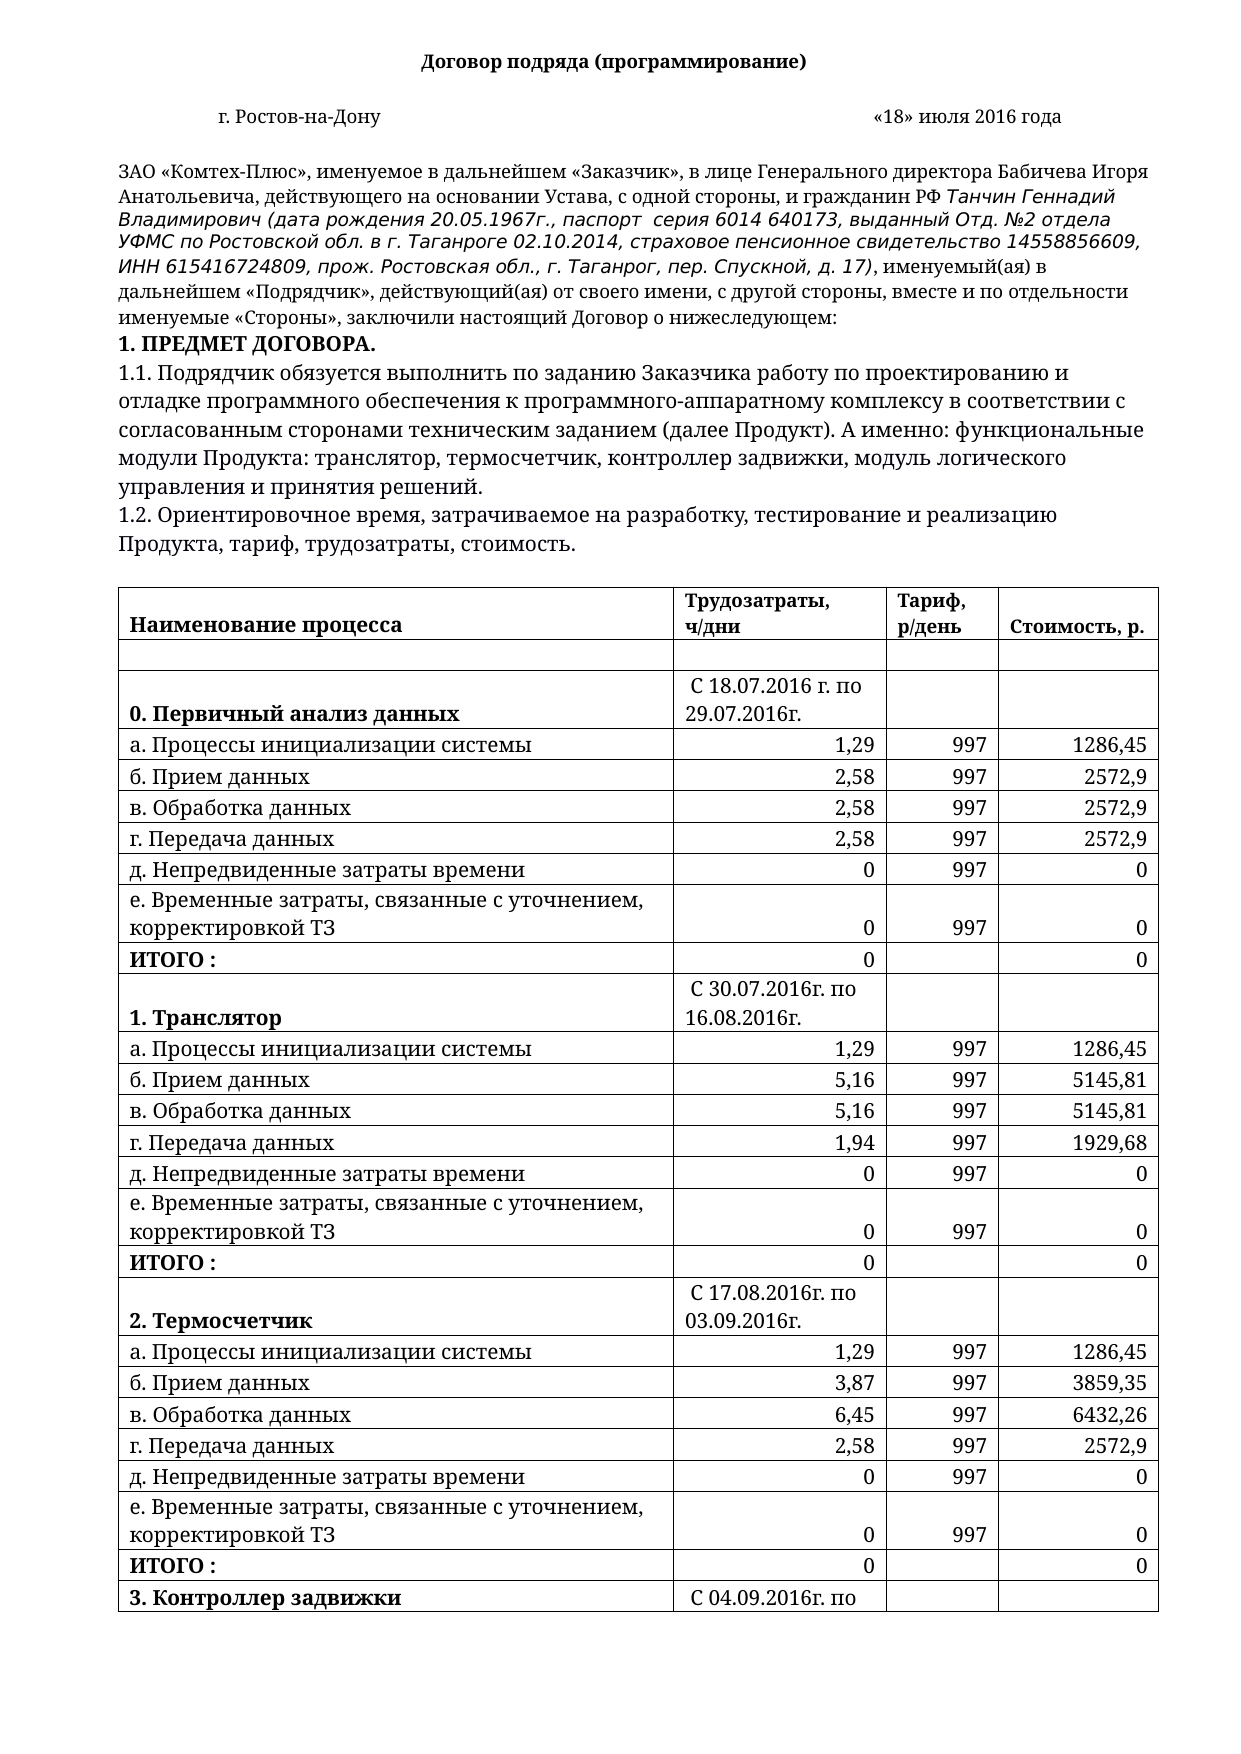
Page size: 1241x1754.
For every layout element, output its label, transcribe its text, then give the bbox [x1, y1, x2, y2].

table_cell [119, 640, 673, 670]
table_header Трудозатраты, ч/дни [674, 588, 886, 639]
table_cell в. Обработка данных [119, 1398, 673, 1428]
table_cell 900,62 [999, 1189, 1158, 1245]
table_cell 2,58 [674, 760, 886, 790]
table_cell 997 [887, 760, 998, 790]
table_cell 1,29 [674, 1336, 886, 1366]
table_cell д. Непредвиденные затраты времени [119, 1461, 673, 1491]
table_cell е. Временные затраты, связанные с уточнением, корректировкой ТЗ [119, 1492, 673, 1549]
table_cell ИТОГО : [119, 1246, 673, 1277]
table_cell е. Временные затраты, связанные с уточнением, корректировкой ТЗ [119, 1189, 673, 1245]
table_cell а. Процессы инициализации системы [119, 729, 673, 759]
table_cell [887, 1581, 998, 1611]
table_cell С 17.08.2016г. по 03.09.2016г. [674, 1278, 886, 1334]
table_cell 997 [887, 1429, 998, 1459]
table_cell 1,94 [674, 1126, 886, 1156]
table_cell 1286,45 [999, 729, 1158, 759]
table_cell 3859,35 [999, 1367, 1158, 1397]
table_cell 997 [887, 729, 998, 759]
table_cell в. Обработка данных [119, 1095, 673, 1125]
table_cell г. Передача данных [119, 1429, 673, 1459]
table_cell ИТОГО : [119, 1550, 673, 1580]
table_header Тариф, р/день [887, 588, 998, 639]
table_cell 2572,9 [999, 1429, 1158, 1459]
table_cell 5145,81 [999, 1064, 1158, 1094]
table_cell 17,97 [674, 1550, 886, 1580]
table_cell 3. Контроллер задвижки [119, 1581, 673, 1611]
table_cell 2,84 [674, 1461, 886, 1491]
table_cell 1286,45 [999, 1032, 1158, 1062]
table_cell 2829,49 [999, 1461, 1158, 1491]
table_cell [887, 943, 998, 973]
table_cell е. Временные затраты, связанные с уточнением, корректировкой ТЗ [119, 885, 673, 942]
text ЗАО «Комтех-Плюс», именуемое в дальнейшем «Заказчик», в лице Генерального директора Бабичева Игоря Анатольевича, действующего на основании Устава, с одной стороны, и гражданин РФ Танчин Геннадий Владимирович (дата рождения 20.05.1967г., паспорт серия 6014 640173, выданный Отд. №2 отдела УФМС по Ростовской обл. в г. Таганроге 02.10.2014, страховое пенсионное свидетельство 14558856609, ИНН 615416724809, прож. Ростовская обл., г. Таганрог, пер. Спускной, д. 17), именуемый(ая) в дальнейшем «Подрядчик», действующий(ая) от своего имени, с другой стороны, вместе и по отдельности именуемые «Стороны», заключили настоящий Договор о нижеследующем: 1. ПРЕДМЕТ ДОГОВОРА. 1.1. Подрядчик обязуется выполнить по заданию Заказчика работу по проектированию и отладке программного обеспечения к программного-аппаратному комплексу в соответствии с согласованным сторонами техническим заданием (далее Продукт). А именно: функциональные модули Продукта: транслятор, термосчетчик, контроллер задвижки, модуль логического управления и принятия решений. 1.2. Ориентировочное время, затрачиваемое на разработку, тестирование и реализацию Продукта, тариф, трудозатраты, стоимость. [118, 158, 1157, 557]
table_cell 997 [887, 1398, 998, 1428]
table_cell [999, 640, 1158, 670]
table_cell а. Процессы инициализации системы [119, 1336, 673, 1366]
table_cell [887, 1278, 998, 1334]
table_cell 997 [887, 1064, 998, 1094]
table_cell [887, 974, 998, 1031]
table_cell 997 [887, 885, 998, 942]
table_cell 997 [887, 823, 998, 853]
table_cell 997 [887, 1032, 998, 1062]
table_cell д. Непредвиденные затраты времени [119, 854, 673, 884]
table_cell [999, 1278, 1158, 1334]
table_cell 1. Транслятор [119, 974, 673, 1031]
table_cell 997 [887, 791, 998, 822]
table_cell [887, 671, 998, 728]
table_cell 17923,61 [999, 1550, 1158, 1580]
table_cell 11,44 [674, 943, 886, 973]
table_cell 1,29 [674, 729, 886, 759]
table_cell 943,16 [999, 1492, 1158, 1549]
table_cell а. Процессы инициализации системы [119, 1032, 673, 1062]
table_cell С 18.07.2016 г. по 29.07.2016г. [674, 671, 886, 728]
table_cell г. Передача данных [119, 823, 673, 853]
table_cell 0,6 [674, 885, 886, 942]
table_cell в. Обработка данных [119, 791, 673, 822]
table_cell [999, 974, 1158, 1031]
table_cell 6,45 [674, 1398, 886, 1428]
table_cell 17110,24 [999, 1246, 1158, 1277]
table_cell 997 [887, 1461, 998, 1491]
table_cell 2572,9 [999, 760, 1158, 790]
table_header Наименование процесса [119, 588, 673, 639]
table_cell [887, 1246, 998, 1277]
table_cell [887, 640, 998, 670]
table_cell 1,81 [674, 854, 886, 884]
table_cell 997 [887, 1095, 998, 1125]
table_cell 1800,58 [999, 854, 1158, 884]
table_cell [999, 1581, 1158, 1611]
table_cell ИТОГО : [119, 943, 673, 973]
table_cell 2701,87 [999, 1157, 1158, 1187]
table_cell С 30.07.2016г. по 16.08.2016г. [674, 974, 886, 1031]
table_cell 1286,45 [999, 1336, 1158, 1366]
table_cell 11405,93 [999, 943, 1158, 973]
table_cell 5145,81 [999, 1095, 1158, 1125]
table_cell С 04.09.2016г. по [674, 1581, 886, 1611]
table_cell 17,16 [674, 1246, 886, 1277]
table_cell 1,29 [674, 1032, 886, 1062]
table_cell 0. Первичный анализ данных [119, 671, 673, 728]
table_cell 997 [887, 1189, 998, 1245]
table_cell 997 [887, 1367, 998, 1397]
table_cell 5,16 [674, 1064, 886, 1094]
table_cell [887, 1550, 998, 1580]
table_header Стоимость, р. [999, 588, 1158, 639]
table_cell 2,58 [674, 823, 886, 853]
table_cell 5,16 [674, 1095, 886, 1125]
table_cell б. Прием данных [119, 1064, 673, 1094]
table_cell 2572,9 [999, 823, 1158, 853]
table_cell 997 [887, 1157, 998, 1187]
table_cell 2,58 [674, 1429, 886, 1459]
table_cell г. Передача данных [119, 1126, 673, 1156]
table_cell [674, 640, 886, 670]
table_cell 0,9 [674, 1189, 886, 1245]
table_cell 1929,68 [999, 1126, 1158, 1156]
table_cell 2. Термосчетчик [119, 1278, 673, 1334]
table_cell 600,19 [999, 885, 1158, 942]
table_cell 997 [887, 854, 998, 884]
table_cell 997 [887, 1126, 998, 1156]
table_cell 0,95 [674, 1492, 886, 1549]
table_cell 997 [887, 1336, 998, 1366]
table_cell 3,87 [674, 1367, 886, 1397]
table_cell 997 [887, 1492, 998, 1549]
table_cell д. Непредвиденные затраты времени [119, 1157, 673, 1187]
table_cell 6432,26 [999, 1398, 1158, 1428]
table_cell 2572,9 [999, 791, 1158, 822]
table_cell б. Прием данных [119, 760, 673, 790]
text г. Ростов-на-Дону «18» июля 2016 года [118, 103, 1157, 129]
table_cell б. Прием данных [119, 1367, 673, 1397]
table_cell 2,71 [674, 1157, 886, 1187]
table_cell [999, 671, 1158, 728]
text Договор подряда (программирование) [118, 48, 1110, 74]
table_cell 2,58 [674, 791, 886, 822]
